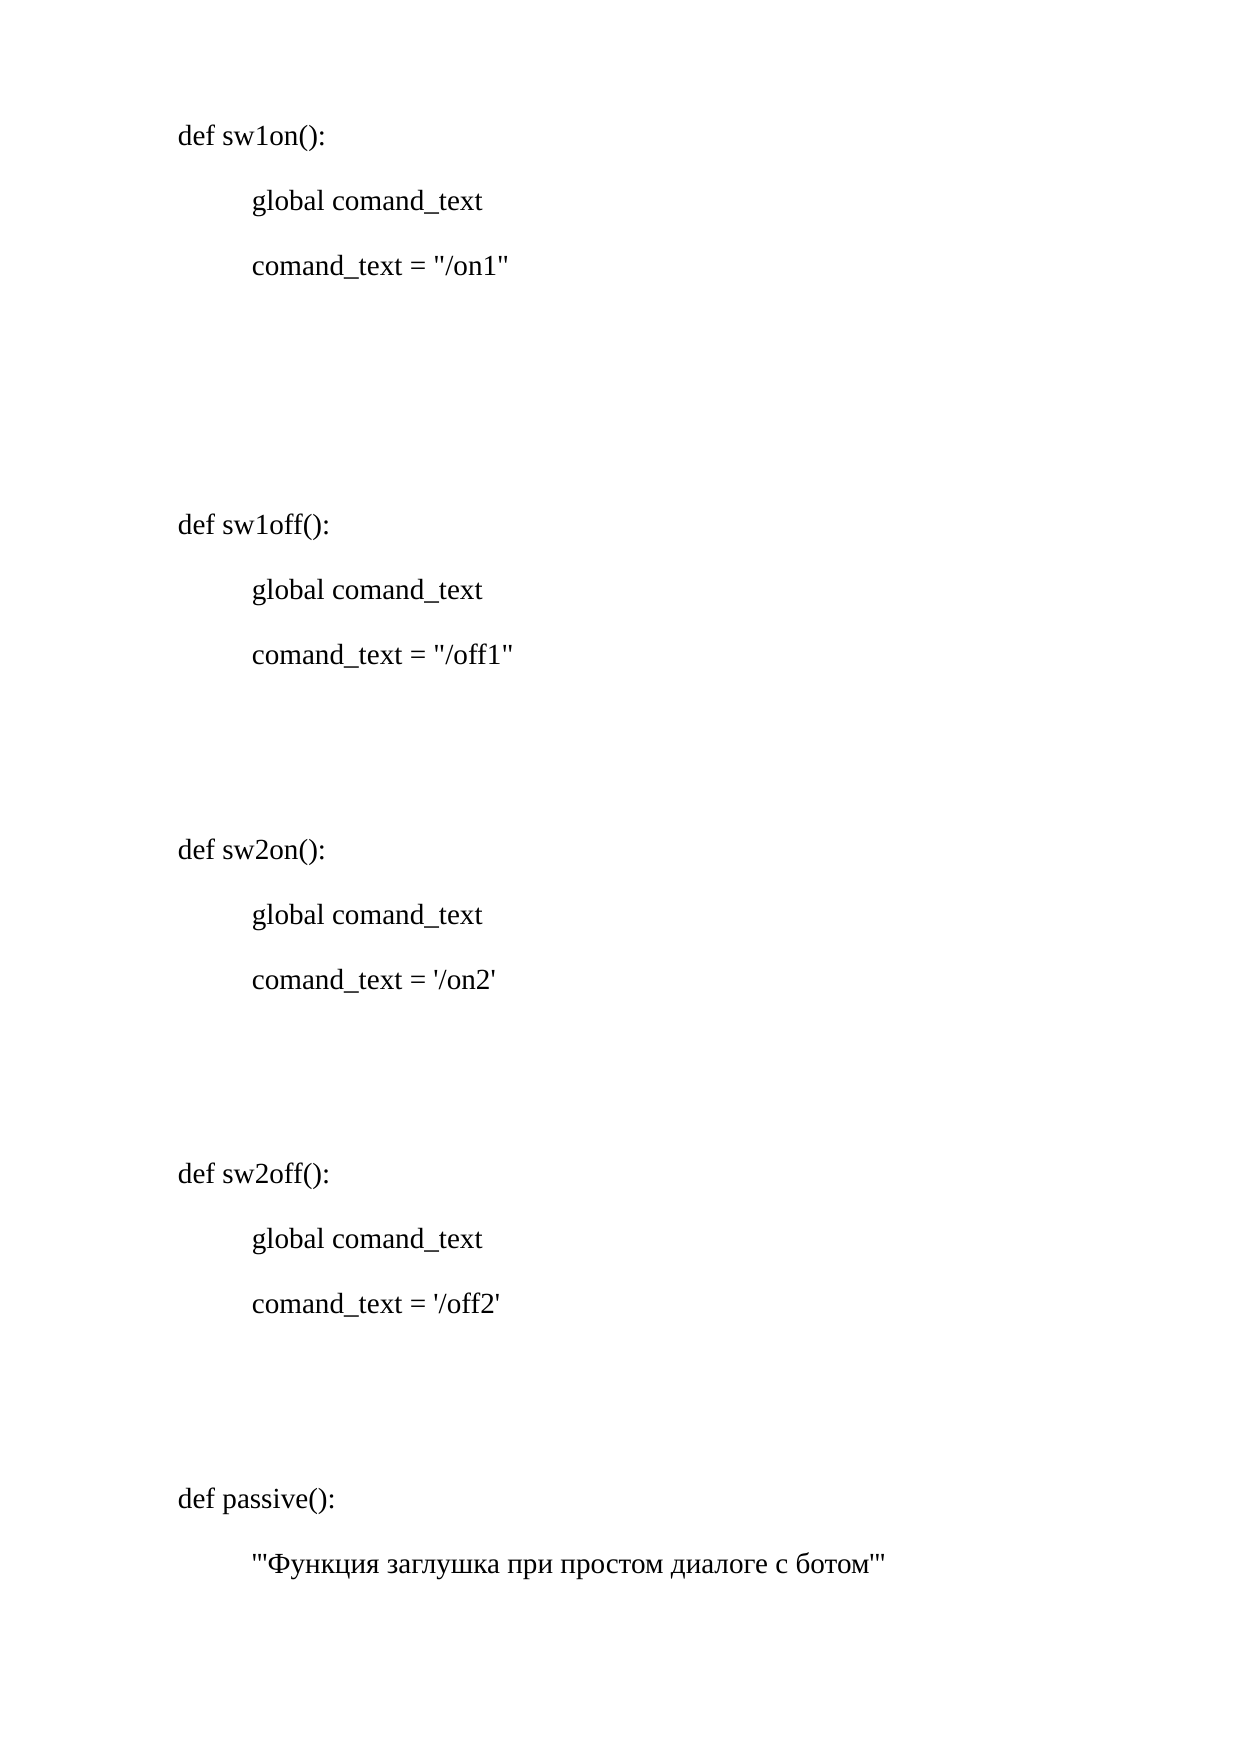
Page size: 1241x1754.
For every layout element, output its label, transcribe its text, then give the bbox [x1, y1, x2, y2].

text global comand_text [178, 897, 1182, 930]
text comand_text = '/on2' [178, 962, 1182, 995]
text global comand_text [178, 572, 1182, 606]
text def sw1on(): [178, 118, 1182, 152]
text '''Функция заглушка при простом диалоге с ботом''' [178, 1546, 1182, 1579]
text def sw2off(): [178, 1156, 1182, 1190]
text def sw1off(): [178, 507, 1182, 541]
text def passive(): [178, 1481, 1182, 1514]
text def sw2on(): [178, 832, 1182, 866]
text global comand_text [178, 183, 1182, 217]
text comand_text = '/off2' [178, 1286, 1182, 1320]
text global comand_text [178, 1221, 1182, 1255]
text comand_text = "/on1" [178, 248, 1182, 281]
text comand_text = "/off1" [178, 637, 1182, 671]
